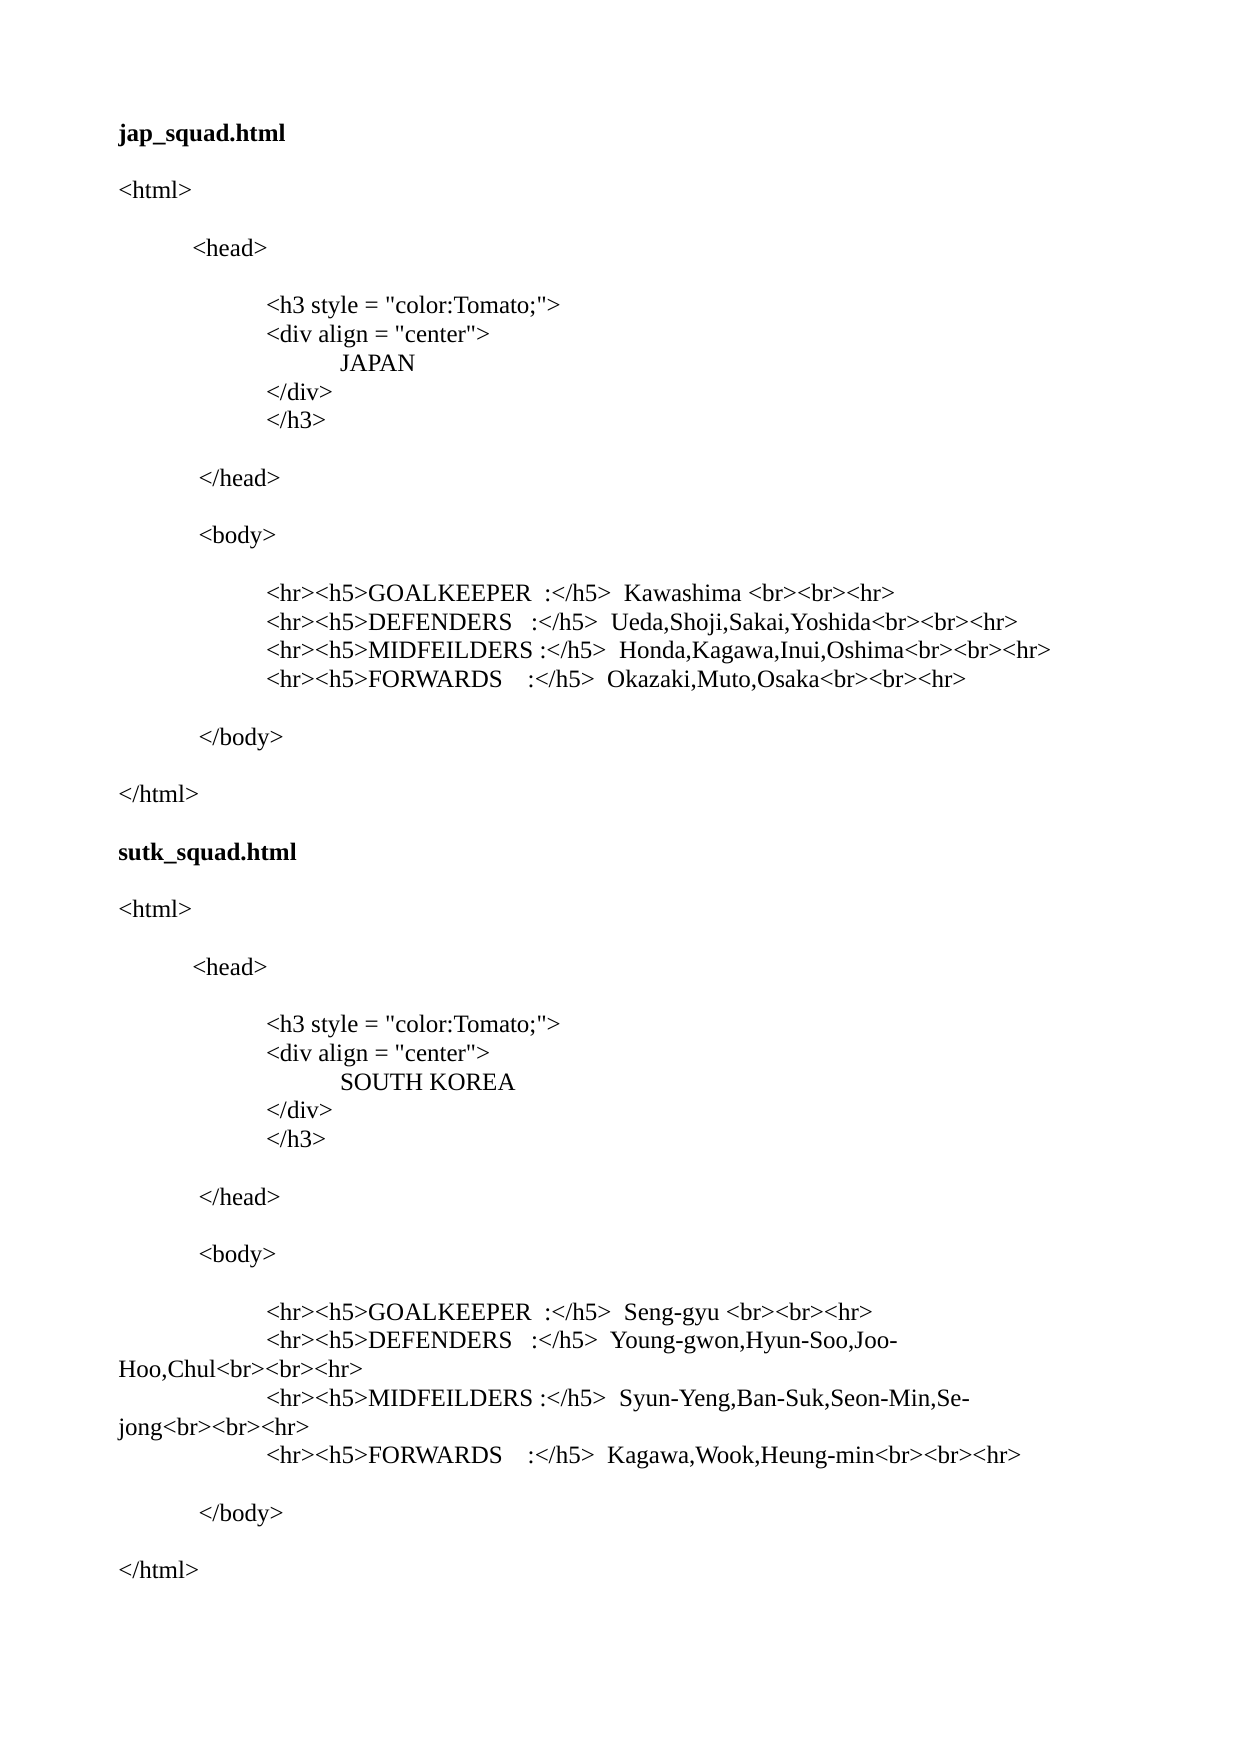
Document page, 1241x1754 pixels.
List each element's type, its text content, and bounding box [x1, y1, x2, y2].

text <hr><h5>FORWARDS :</h5> Kagawa,Wook,Heung-min<br><br><hr> [118, 1441, 1122, 1469]
text <hr><h5>FORWARDS :</h5> Okazaki,Muto,Osaka<br><br><hr> [118, 664, 1122, 693]
text <hr><h5>MIDFEILDERS :</h5> Honda,Kagawa,Inui,Oshima<br><br><hr> [118, 636, 1122, 664]
text </div> [118, 377, 1122, 406]
text <body> [118, 1239, 1122, 1268]
text <head> [118, 952, 1122, 981]
text <body> [118, 521, 1122, 549]
text <html> [118, 894, 1122, 923]
text <html> [118, 176, 1122, 204]
text JAPAN [118, 348, 1122, 377]
text </body> [118, 1498, 1122, 1527]
text </h3> [118, 1124, 1122, 1153]
text <hr><h5>GOALKEEPER :</h5> Seng-gyu <br><br><hr> [118, 1297, 1122, 1326]
text </head> [118, 1182, 1122, 1211]
text </div> [118, 1096, 1122, 1124]
text <div align = "center"> [118, 1038, 1122, 1067]
text <hr><h5>GOALKEEPER :</h5> Kawashima <br><br><hr> [118, 578, 1122, 607]
text <hr><h5>DEFENDERS :</h5> Ueda,Shoji,Sakai,Yoshida<br><br><hr> [118, 607, 1122, 636]
text </body> [118, 722, 1122, 751]
text SOUTH KOREA [118, 1067, 1122, 1096]
text jap_squad.html [118, 118, 1122, 147]
text <h3 style = "color:Tomato;"> [118, 291, 1122, 319]
text sutk_squad.html [118, 837, 1122, 866]
text </h3> [118, 406, 1122, 434]
text <hr><h5>MIDFEILDERS :</h5> Syun-Yeng,Ban-Suk,Seon-Min,Se-jong<br><br><hr> [118, 1383, 1122, 1441]
text </html> [118, 779, 1122, 808]
text </head> [118, 463, 1122, 492]
text <div align = "center"> [118, 319, 1122, 348]
text <hr><h5>DEFENDERS :</h5> Young-gwon,Hyun-Soo,Joo-Hoo,Chul<br><br><hr> [118, 1326, 1122, 1383]
text </html> [118, 1556, 1122, 1584]
text <head> [118, 233, 1122, 262]
text <h3 style = "color:Tomato;"> [118, 1009, 1122, 1038]
